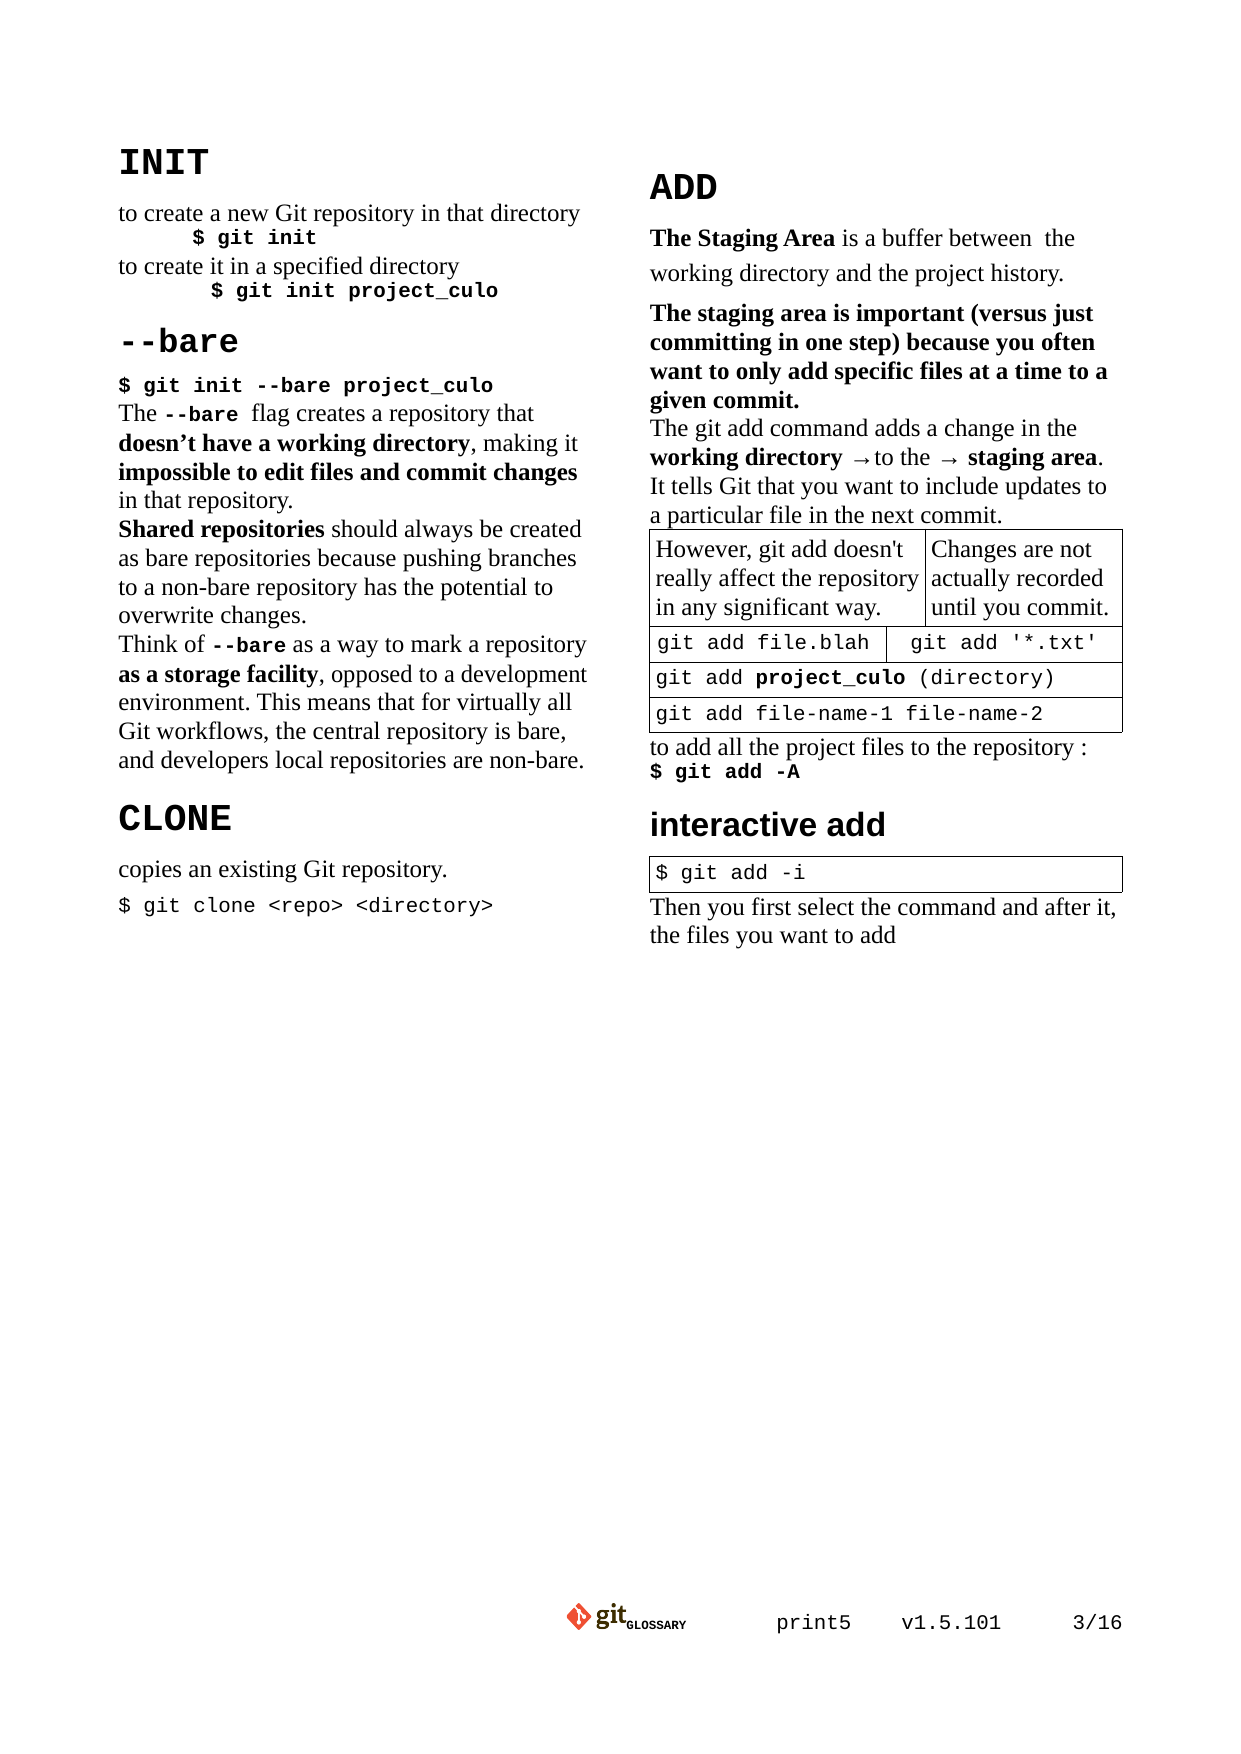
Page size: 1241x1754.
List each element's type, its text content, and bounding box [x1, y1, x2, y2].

table_cell git add project_culo (directory) [650, 663, 1122, 697]
text The git add command adds a change in the working directory →to the → staging area. [649, 413, 1122, 471]
subtitle ADD [649, 168, 1122, 211]
text copies an existing Git repository. [118, 854, 591, 883]
table_header git add file.blah [650, 627, 886, 662]
subtitle INIT [118, 143, 591, 186]
table_header git add '*.txt' [887, 627, 1122, 662]
text to create it in a specified directory [118, 251, 591, 280]
text It tells Git that you want to include updates to a particular file in the next commit. [649, 471, 1122, 528]
text The --bare flag creates a repository that doesn’t have a working directory, making it impossible to edit files and commit changes in that repository. [118, 398, 591, 514]
text The Staging Area is a buffer between the working directory and the project history. [649, 223, 1122, 287]
text Then you first select the command and after it, the files you want to add [649, 893, 1122, 949]
subtitle --bare [118, 324, 591, 362]
text to create a new Git repository in that directory [118, 198, 591, 227]
subtitle CLONE [118, 799, 591, 842]
table_header $ git add -i [650, 857, 1122, 892]
picture [566, 1603, 627, 1630]
text $ git init project_culo [118, 280, 591, 303]
text to add all the project files to the repository : [649, 733, 1122, 761]
text $ git clone <repo> <directory> [118, 894, 591, 918]
text The staging area is important (versus just committing in one step) because you often want to only add specific files at a time to a given commit. [649, 298, 1122, 413]
subtitle interactive add [649, 805, 1122, 844]
table_header However, git add doesn't really affect the repository in any significant way. [650, 530, 925, 626]
table_header Changes are not actually recorded until you commit. [926, 530, 1122, 626]
text $ git init [118, 227, 591, 251]
text $ git init --bare project_culo [118, 375, 591, 398]
table_cell git add file-name-1 file-name-2 [650, 698, 1122, 732]
text Shared repositories should always be created as bare repositories because pushing branches to a non-bare repository has the potential to overwrite changes. [118, 514, 591, 629]
text Think of --bare as a way to mark a repository as a storage facility, opposed to a development environment. This means that for virtually all Git workflows, the central repository is bare, and developers local repositories are non-bare. [118, 629, 591, 774]
text $ git add -A [649, 761, 1122, 784]
